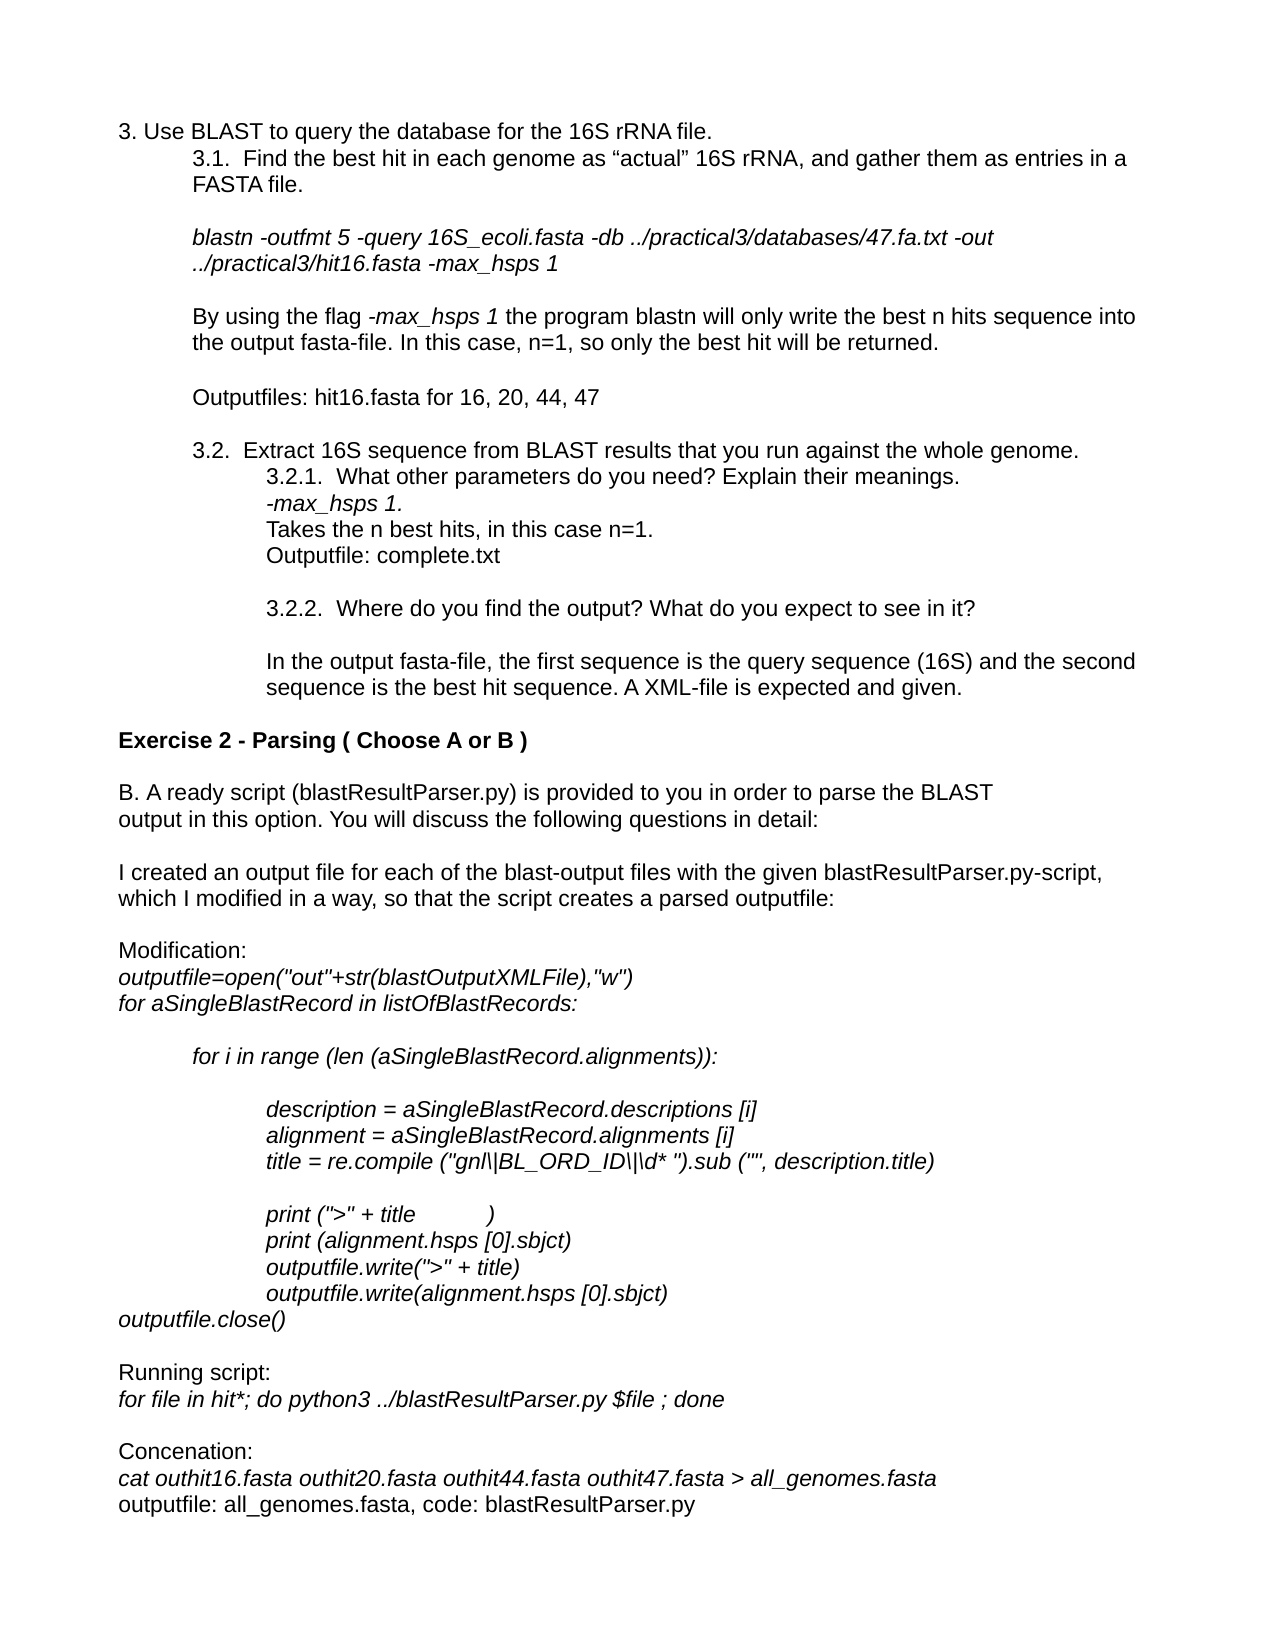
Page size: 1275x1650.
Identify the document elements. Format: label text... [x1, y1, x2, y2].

text By using the flag -max_hsps 1 the program blastn will only write the best n hits sequence into the output fasta-file. In this case, n=1, so only the best hit will be returned. [192, 303, 1157, 355]
text I created an output file for each of the blast-output files with the given blastResultParser.py-script, which I modified in a way, so that the script creates a parsed outputfile: [118, 858, 1157, 911]
text blastn -outfmt 5 -query 16S_ecoli.fasta -db ../practical3/databases/47.fa.txt -out ../practical3/hit16.fasta -max_hsps 1 [192, 223, 1157, 276]
text cat outhit16.fasta outhit20.fasta outhit44.fasta outhit47.fasta > all_genomes.fasta [118, 1464, 1157, 1491]
text for file in hit*; do python3 ../blastResultParser.py $file ; done [118, 1386, 1157, 1412]
text outputfile.write(alignment.hsps [0].sbjct) [118, 1280, 1157, 1306]
text Modification: [118, 937, 1157, 964]
text description = aSingleBlastRecord.descriptions [i] [118, 1096, 1157, 1122]
text Concenation: [118, 1438, 1157, 1464]
text B. A ready script (blastResultParser.py) is provided to you in order to parse the BLAST [118, 779, 1157, 806]
text Exercise 2 - Parsing ( Choose A or B ) [118, 727, 1157, 753]
text 3. Use BLAST to query the database for the 16S rRNA file. [118, 118, 1157, 144]
text for aSingleBlastRecord in listOfBlastRecords: [118, 990, 1157, 1017]
text Outputfiles: hit16.fasta for 16, 20, 44, 47 [192, 384, 1157, 410]
text Outputfile: complete.txt [118, 542, 1157, 568]
text for i in range (len (aSingleBlastRecord.alignments)): [118, 1043, 1157, 1069]
text alignment = aSingleBlastRecord.alignments [i] [118, 1122, 1157, 1148]
text 3.2. Extract 16S sequence from BLAST results that you run against the whole genome. [118, 437, 1157, 463]
text output in this option. You will discuss the following questions in detail: [118, 806, 1157, 832]
text 3.1. Find the best hit in each genome as “actual” 16S rRNA, and gather them as entries in a FASTA file. [192, 144, 1157, 197]
text print (alignment.hsps [0].sbjct) [118, 1227, 1157, 1254]
text 3.2.1. What other parameters do you need? Explain their meanings. [192, 463, 1157, 489]
text outputfile=open("out"+str(blastOutputXMLFile),"w") [118, 964, 1157, 990]
text outputfile: all_genomes.fasta, code: blastResultParser.py [118, 1491, 1157, 1517]
text -max_hsps 1. [192, 489, 1157, 516]
text Running script: [118, 1359, 1157, 1386]
text title = re.compile ("gnl\|BL_ORD_ID\|\d* ").sub ("", description.title) [118, 1148, 1157, 1175]
text print (">" + title ) [118, 1201, 1157, 1227]
text outputfile.write(">" + title) [118, 1254, 1157, 1280]
text 3.2.2. Where do you find the output? What do you expect to see in it? [192, 595, 1157, 621]
text In the output fasta-file, the first sequence is the query sequence (16S) and the second sequence is the best hit sequence. A XML-file is expected and given. [266, 648, 1157, 700]
text outputfile.close() [118, 1306, 1157, 1333]
text Takes the n best hits, in this case n=1. [192, 516, 1157, 542]
